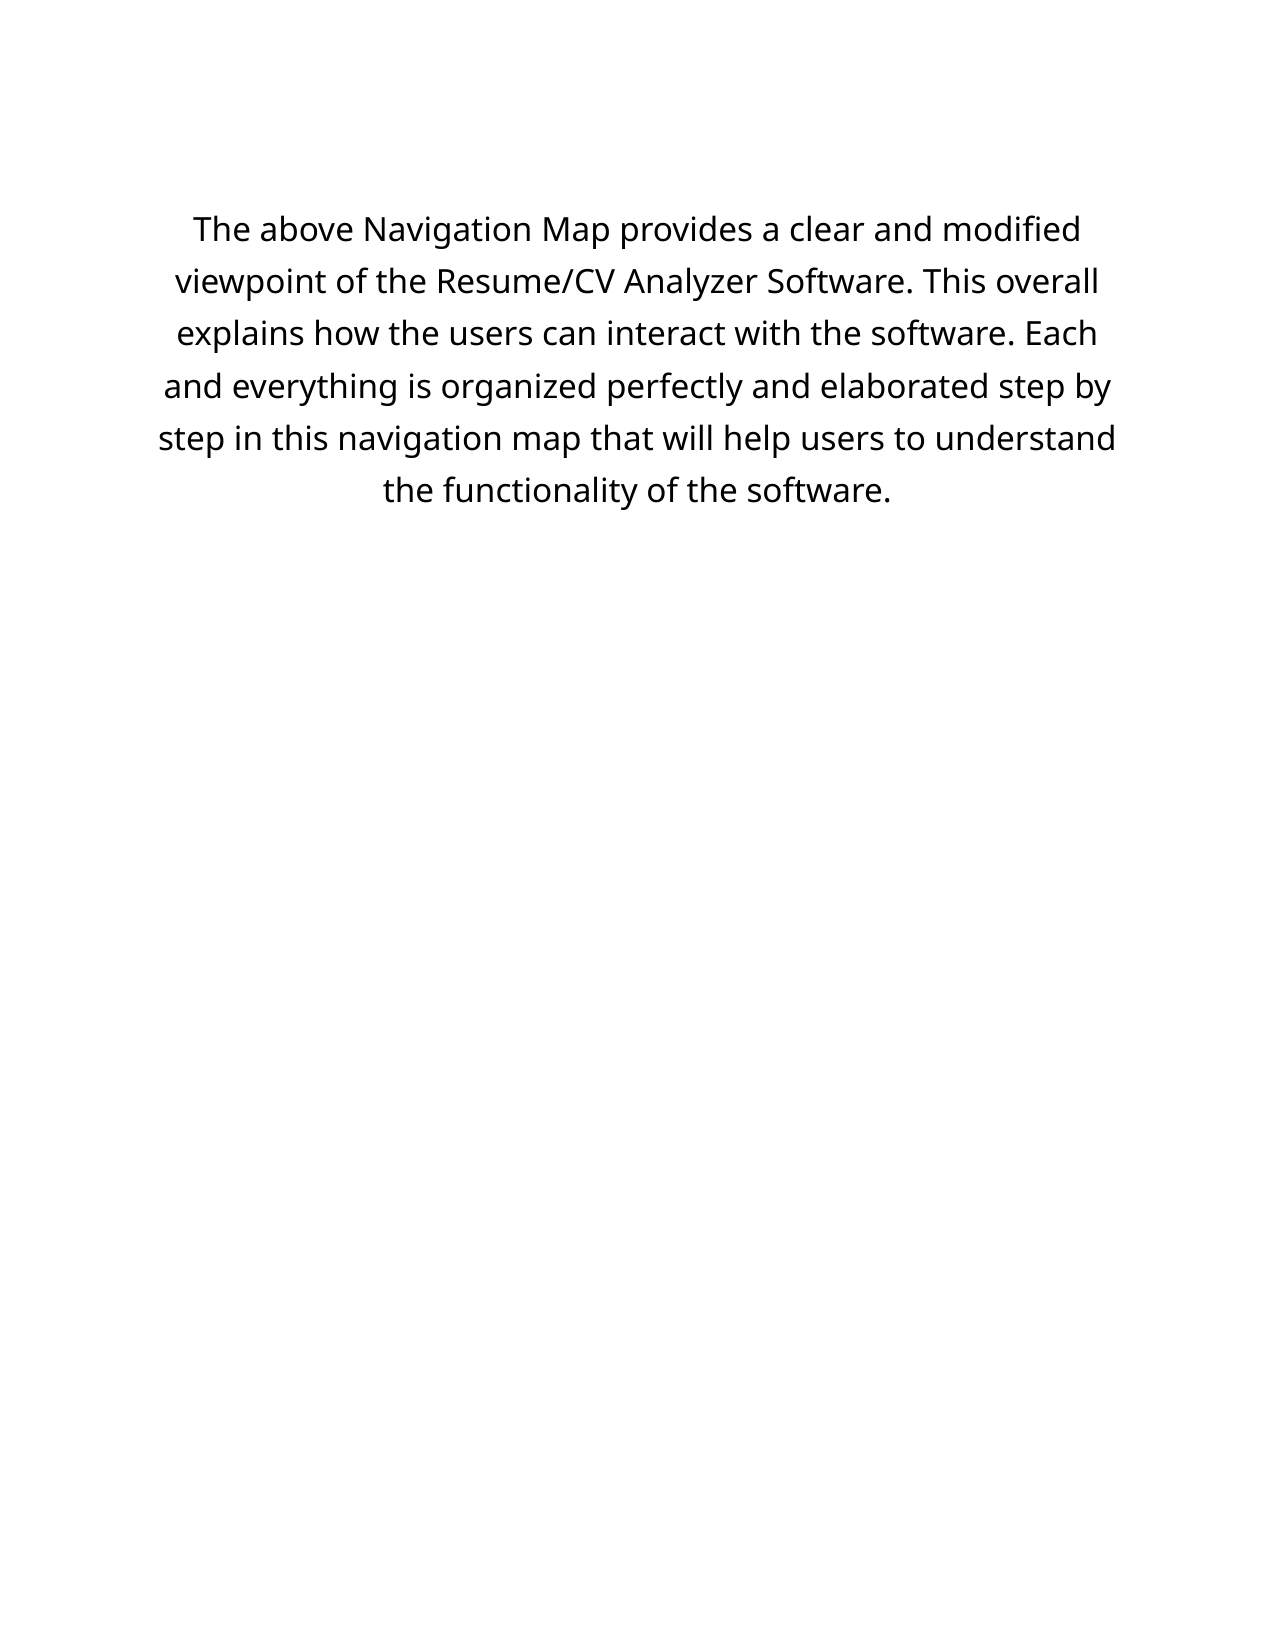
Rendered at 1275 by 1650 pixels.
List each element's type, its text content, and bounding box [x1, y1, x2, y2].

text The above Navigation Map provides a clear and modified viewpoint of the Resume/CV Analyzer Software. This overall explains how the users can interact with the software. Each and everything is organized perfectly and elaborated step by step in this navigation map that will help users to understand the functionality of the software. [150, 206, 1125, 512]
